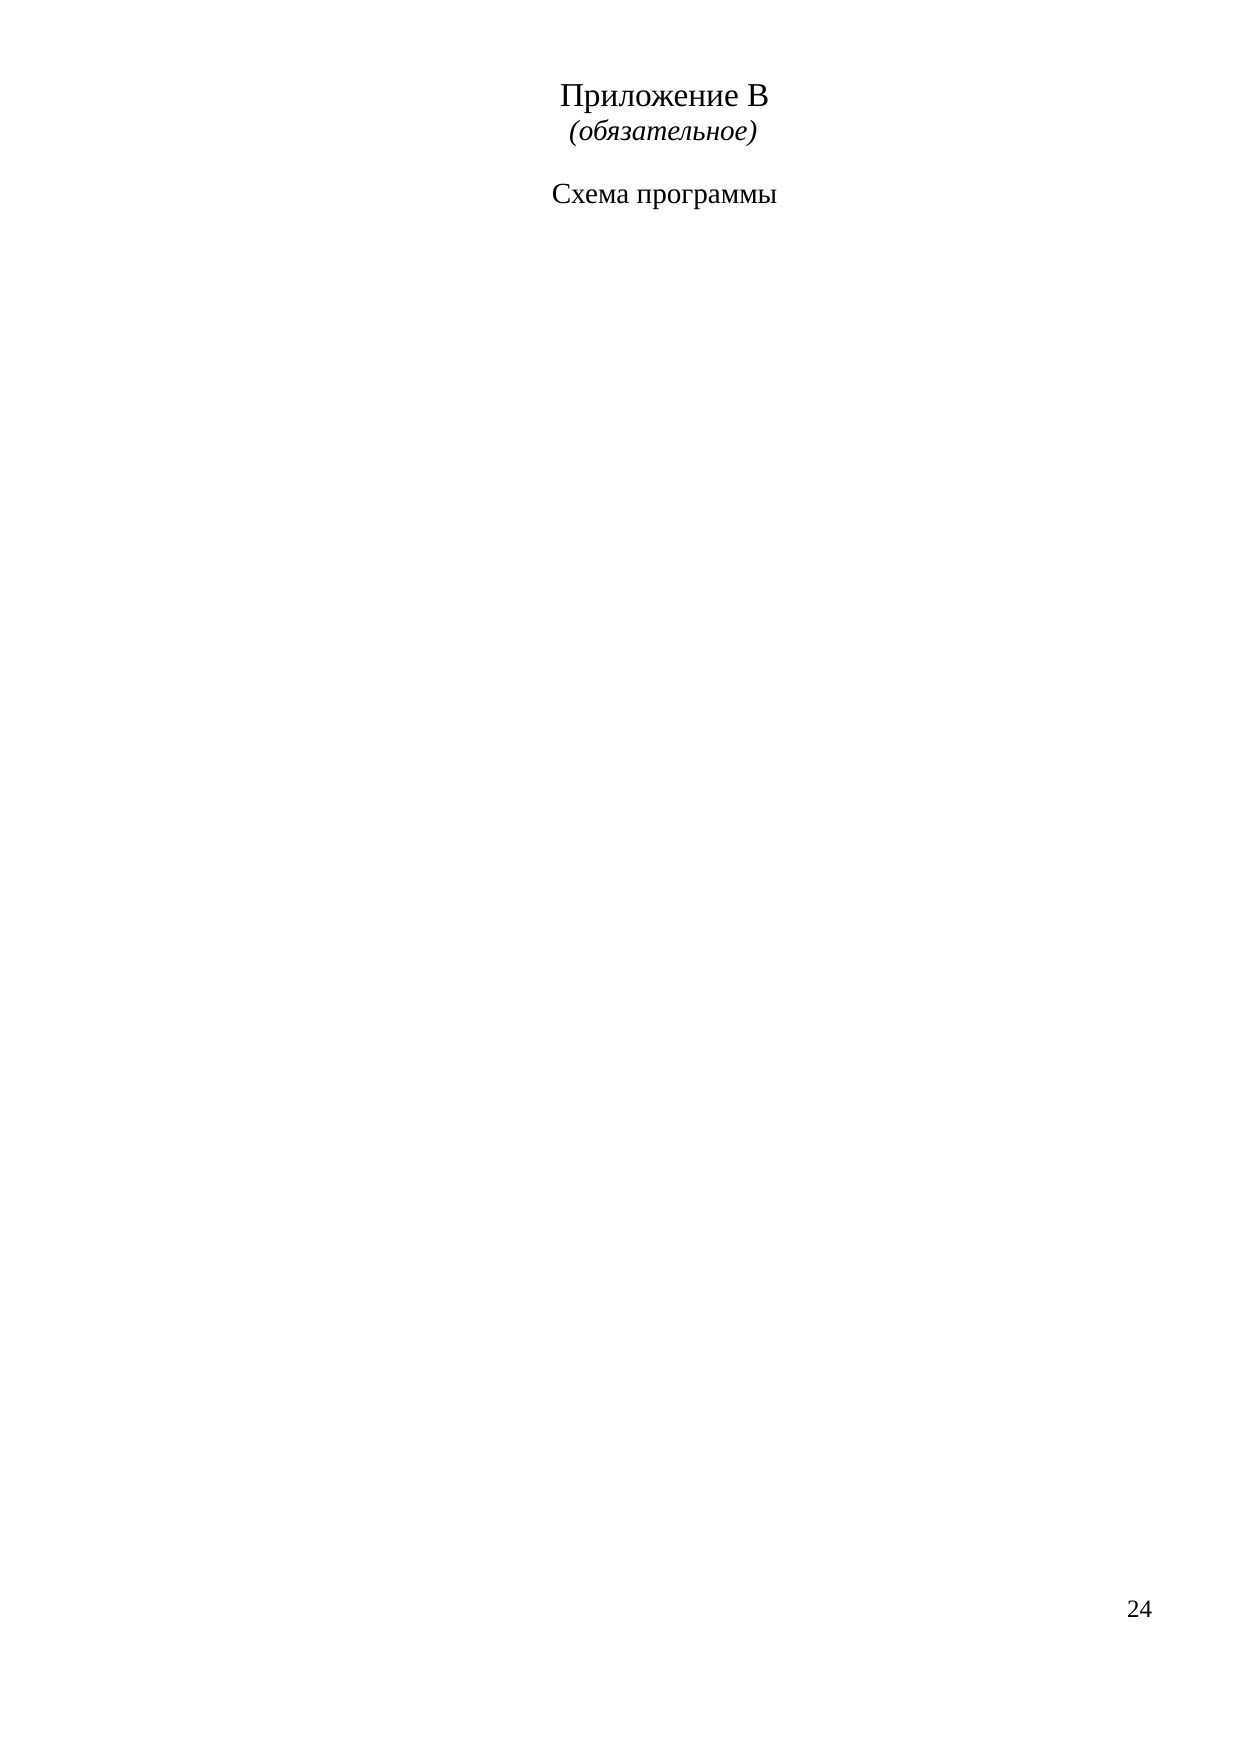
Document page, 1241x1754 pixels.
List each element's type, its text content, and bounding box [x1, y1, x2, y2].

text (обязательное) [177, 113, 1152, 147]
text Схема программы [177, 176, 1152, 210]
text Приложение В [177, 75, 1152, 113]
